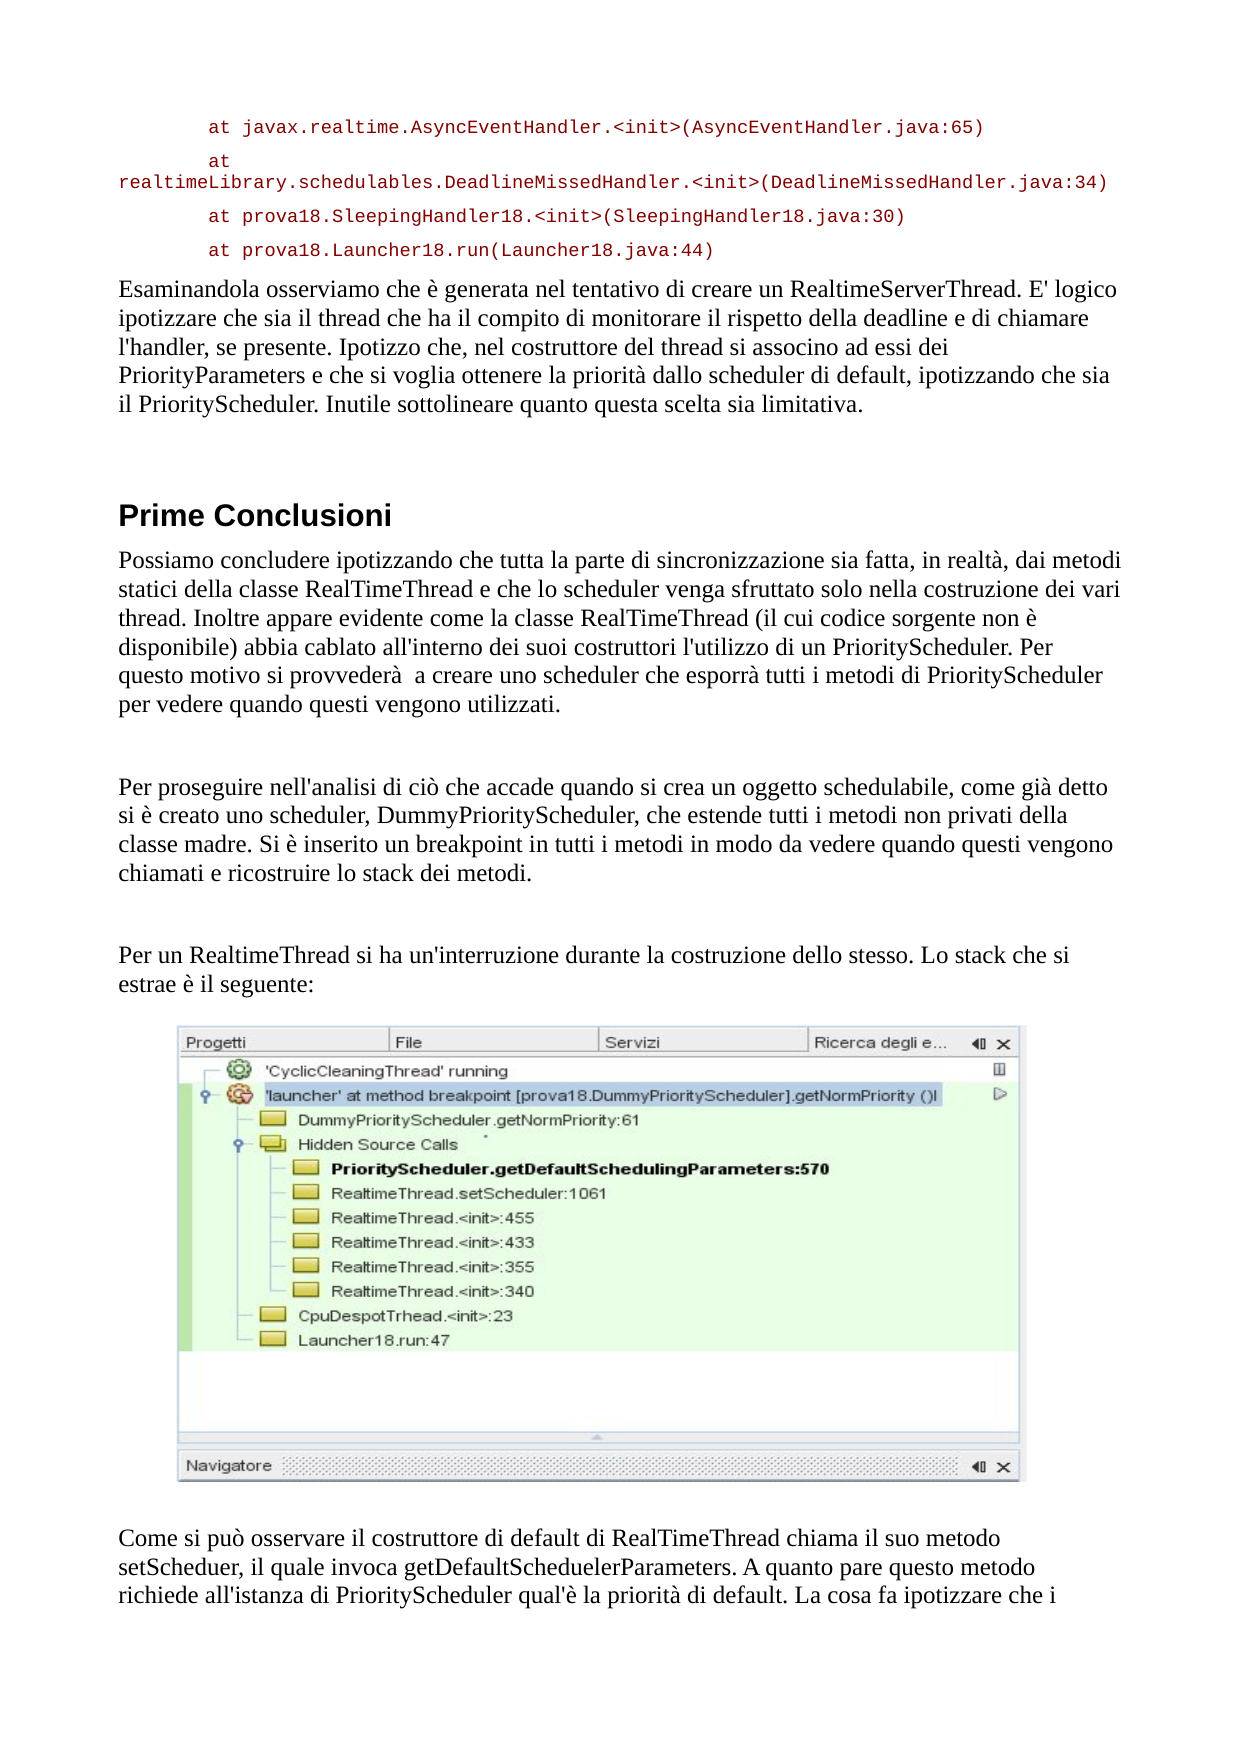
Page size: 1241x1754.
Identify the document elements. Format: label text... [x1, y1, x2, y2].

text at javax.realtime.AsyncEventHandler.<init>(AsyncEventHandler.java:65) [118, 118, 1122, 139]
text Per un RealtimeThread si ha un'interruzione durante la costruzione dello stesso. Lo stack che si estrae è il seguente: [118, 940, 1122, 998]
text Per proseguire nell'analisi di ciò che accade quando si crea un oggetto schedulabile, come già detto si è creato uno scheduler, DummyPriorityScheduler, che estende tutti i metodi non privati della classe madre. Si è inserito un breakpoint in tutti i metodi in modo da vedere quando questi vengono chiamati e ricostruire lo stack dei metodi. [118, 772, 1122, 887]
text at realtimeLibrary.schedulables.DeadlineMissedHandler.<init>(DeadlineMissedHandler.java:34) [118, 152, 1122, 194]
text Esaminandola osserviamo che è generata nel tentativo di creare un RealtimeServerThread. E' logico ipotizzare che sia il thread che ha il compito di monitorare il rispetto della deadline e di chiamare l'handler, se presente. Ipotizzo che, nel costruttore del thread si associno ad essi dei PriorityParameters e che si voglia ottenere la priorità dallo scheduler di default, ipotizzando che sia il PriorityScheduler. Inutile sottolineare quanto questa scelta sia limitativa. [118, 274, 1122, 418]
text Come si può osservare il costruttore di default di RealTimeThread chiama il suo metodo setScheduer, il quale invoca getDefaultScheduelerParameters. A quanto pare questo metodo richiede all'istanza di PriorityScheduler qual'è la priorità di default. La cosa fa ipotizzare che i [118, 1523, 1122, 1609]
subtitle Prime Conclusioni [118, 497, 1122, 533]
text Possiamo concludere ipotizzando che tutta la parte di sincronizzazione sia fatta, in realtà, dai metodi statici della classe RealTimeThread e che lo scheduler venga sfruttato solo nella costruzione dei vari thread. Inoltre appare evidente come la classe RealTimeThread (il cui codice sorgente non è disponibile) abbia cablato all'interno dei suoi costruttori l'utilizzo di un PriorityScheduler. Per questo motivo si provvederà a creare uno scheduler che esporrà tutti i metodi di PriorityScheduler per vedere quando questi vengono utilizzati. [118, 545, 1122, 718]
text at prova18.Launcher18.run(Launcher18.java:44) [118, 241, 1122, 262]
text at prova18.SleepingHandler18.<init>(SleepingHandler18.java:30) [118, 207, 1122, 228]
picture [176, 1025, 1027, 1482]
